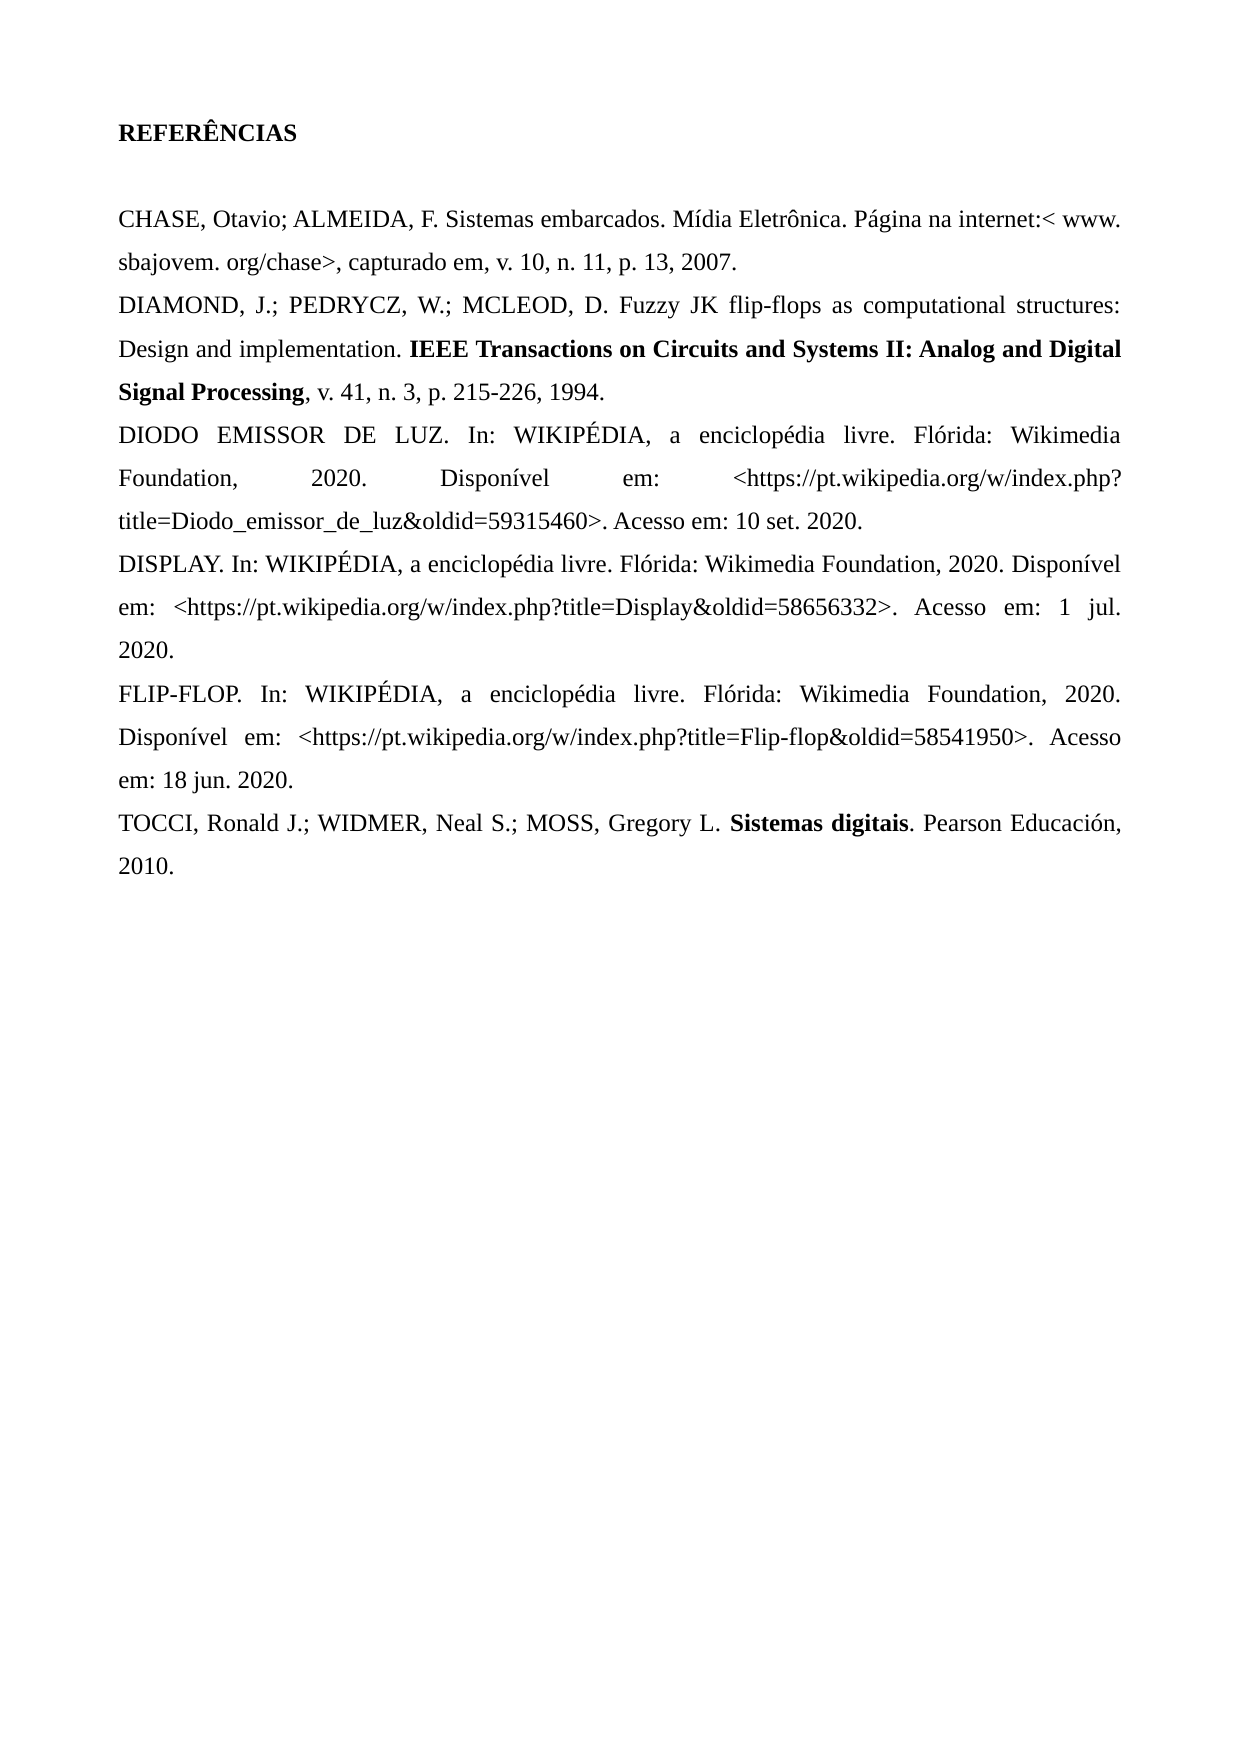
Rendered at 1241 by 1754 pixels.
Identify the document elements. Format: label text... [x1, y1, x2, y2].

text CHASE, Otavio; ALMEIDA, F. Sistemas embarcados. Mídia Eletrônica. Página na internet:< www. sbajovem. org/chase>, capturado em, v. 10, n. 11, p. 13, 2007. [118, 204, 1122, 276]
text REFERÊNCIAS [118, 118, 1122, 147]
text FLIP-FLOP. In: WIKIPÉDIA, a enciclopédia livre. Flórida: Wikimedia Foundation, 2020. Disponível em: <https://pt.wikipedia.org/w/index.php?title=Flip-flop&oldid=58541950>. Acesso em: 18 jun. 2020. [118, 679, 1122, 794]
text DISPLAY. In: WIKIPÉDIA, a enciclopédia livre. Flórida: Wikimedia Foundation, 2020. Disponível em: <https://pt.wikipedia.org/w/index.php?title=Display&oldid=58656332>. Acesso em: 1 jul. 2020. [118, 549, 1122, 664]
text DIAMOND, J.; PEDRYCZ, W.; MCLEOD, D. Fuzzy JK flip-flops as computational structures: Design and implementation. IEEE Transactions on Circuits and Systems II: Analog and Digital Signal Processing, v. 41, n. 3, p. 215-226, 1994. [118, 291, 1122, 406]
text TOCCI, Ronald J.; WIDMER, Neal S.; MOSS, Gregory L. Sistemas digitais. Pearson Educación, 2010. [118, 808, 1122, 880]
text DIODO EMISSOR DE LUZ. In: WIKIPÉDIA, a enciclopédia livre. Flórida: Wikimedia Foundation, 2020. Disponível em: <https://pt.wikipedia.org/w/index.php?title=Diodo_emissor_de_luz&oldid=59315460>. Acesso em: 10 set. 2020. [118, 420, 1122, 535]
